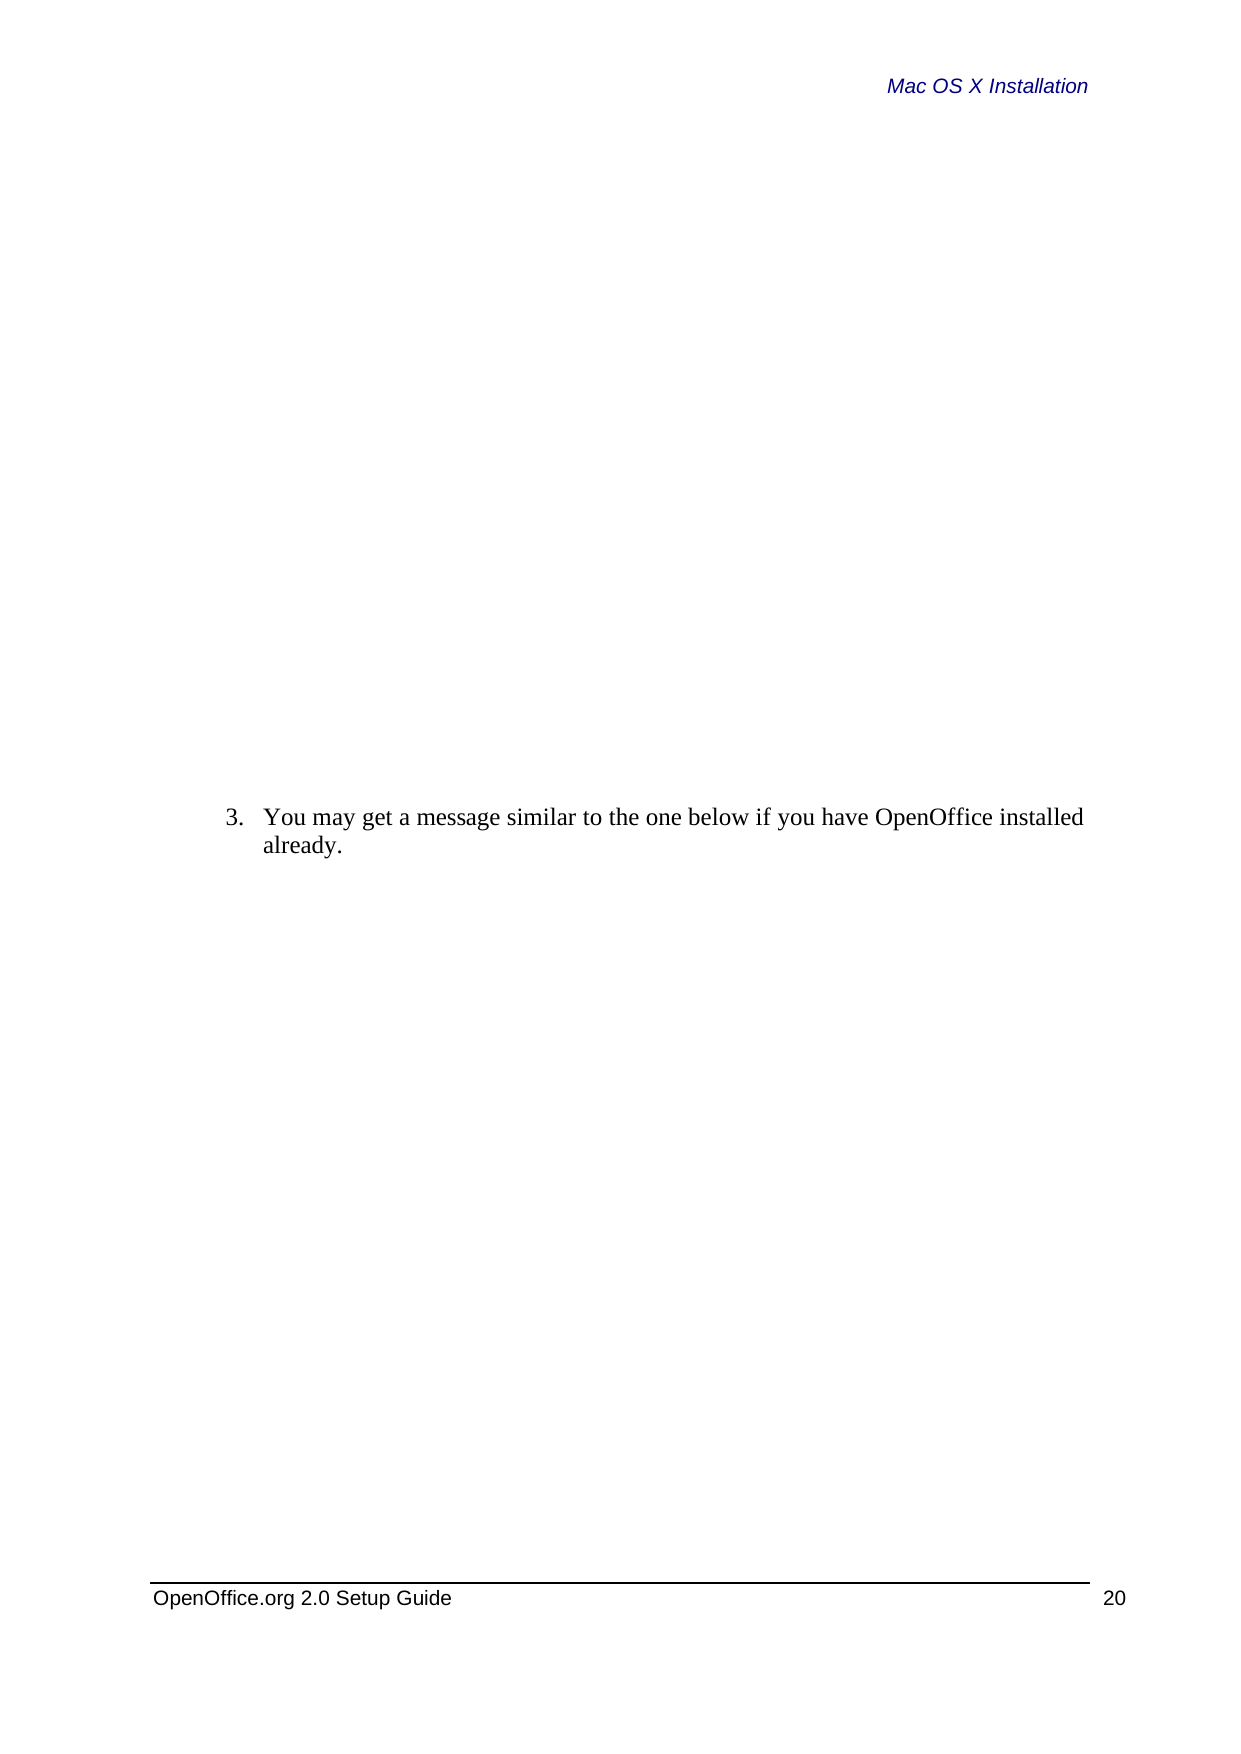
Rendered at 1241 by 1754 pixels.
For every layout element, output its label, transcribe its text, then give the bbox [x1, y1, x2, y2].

list You may get a message similar to the one below if you have OpenOffice installed already. [225, 134, 1090, 859]
